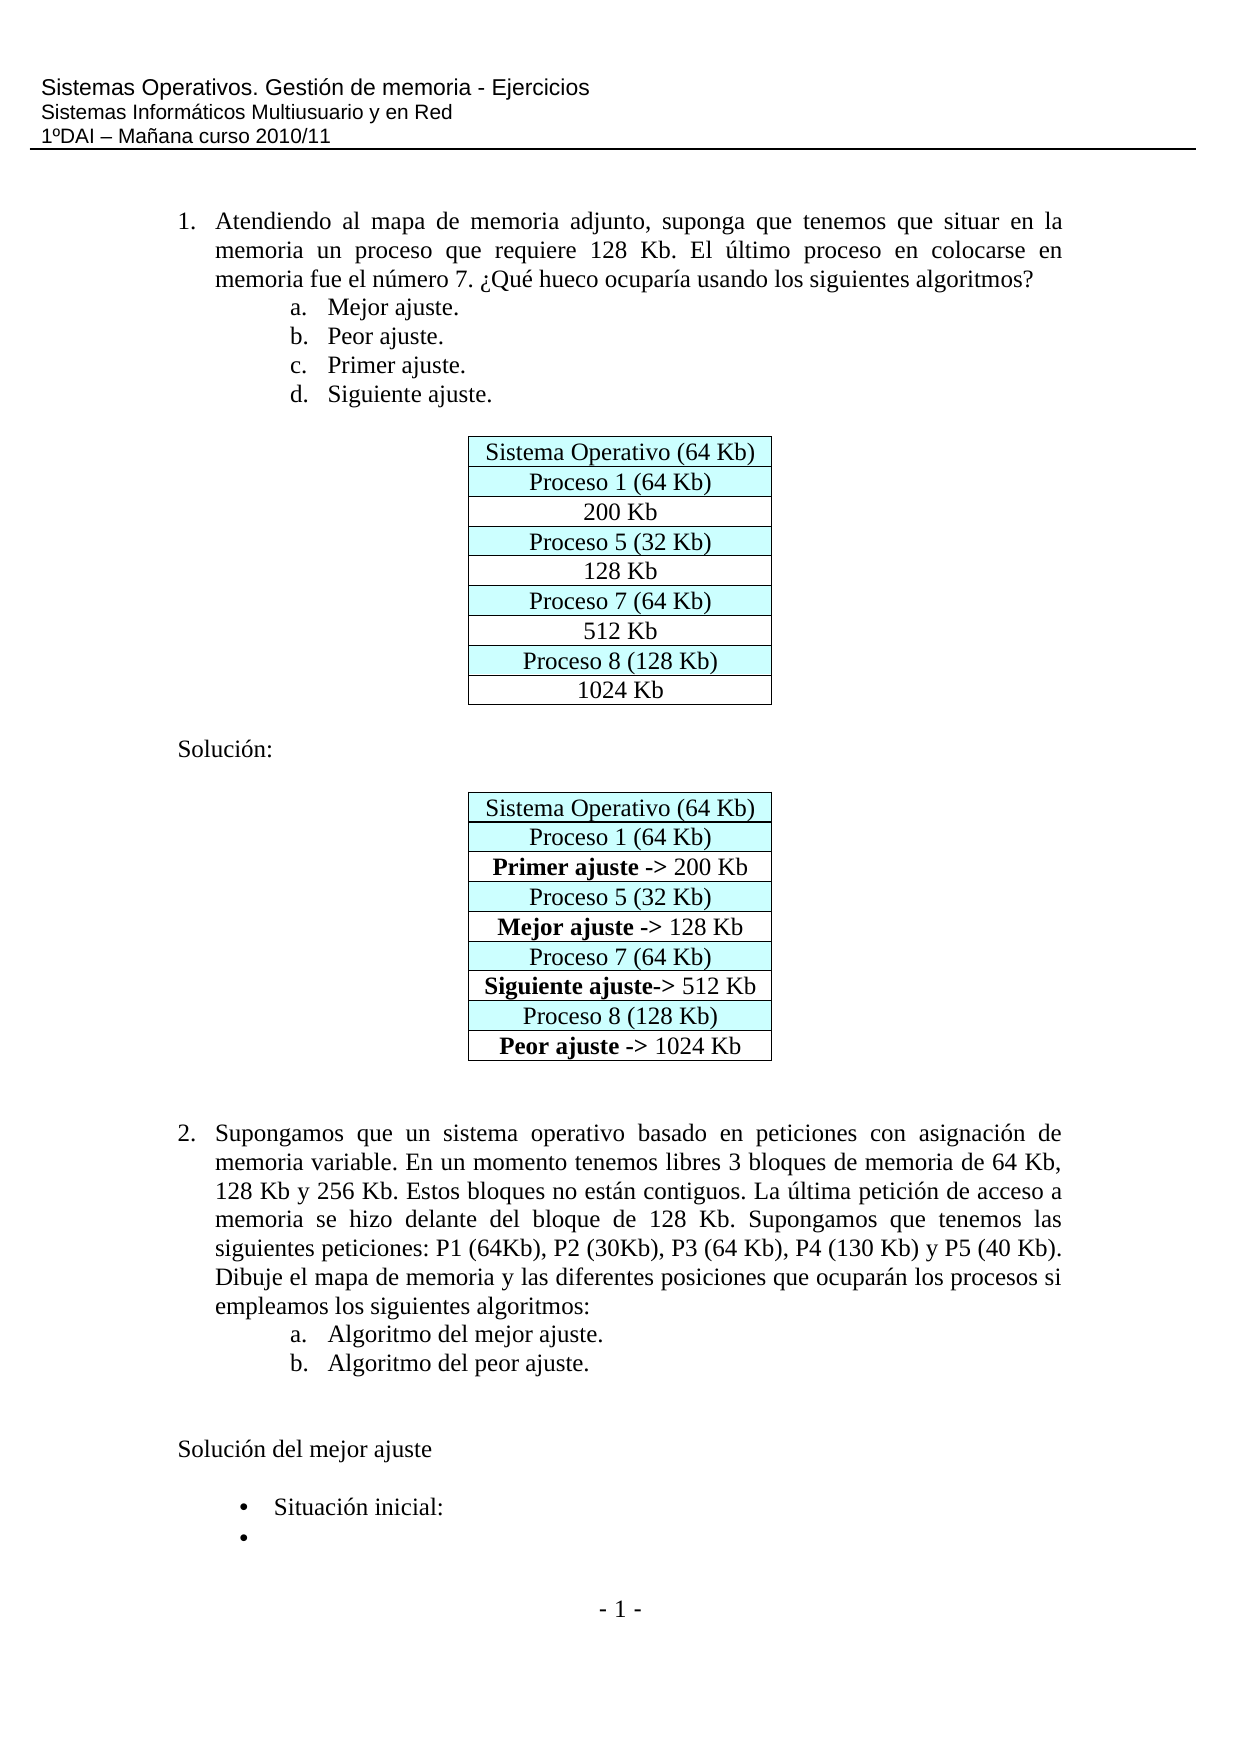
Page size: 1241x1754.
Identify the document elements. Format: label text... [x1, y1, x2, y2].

table_cell Proceso 7 (64 Kb) [469, 586, 771, 615]
list Atendiendo al mapa de memoria adjunto, suponga que tenemos que situar en la memoria un proceso que requiere 128 Kb. El último proceso en colocarse en memoria fue el número 7. ¿Qué hueco ocuparía usando los siguientes algoritmos? [177, 206, 1063, 292]
table_cell Siguiente ajuste-> 512 Kb [469, 971, 771, 1000]
list Primer ajuste. [290, 350, 1063, 379]
list Supongamos que un sistema operativo basado en peticiones con asignación de memoria variable. En un momento tenemos libres 3 bloques de memoria de 64 Kb, 128 Kb y 256 Kb. Estos bloques no están contiguos. La última petición de acceso a memoria se hizo delante del bloque de 128 Kb. Supongamos que tenemos las siguientes peticiones: P1 (64Kb), P2 (30Kb), P3 (64 Kb), P4 (130 Kb) y P5 (40 Kb). Dibuje el mapa de memoria y las diferentes posiciones que ocuparán los procesos si empleamos los siguientes algoritmos: [177, 1118, 1063, 1319]
table_cell Mejor ajuste -> 128 Kb [469, 912, 771, 941]
table_cell Proceso 5 (32 Kb) [469, 527, 771, 555]
table_cell 512 Kb [469, 616, 771, 645]
table_cell 128 Kb [469, 556, 771, 585]
table_cell Peor ajuste -> 1024 Kb [469, 1031, 771, 1060]
list Siguiente ajuste. [290, 379, 1063, 407]
text Solución: [177, 734, 1063, 763]
table_cell Proceso 8 (128 Kb) [469, 1001, 771, 1030]
list Algoritmo del peor ajuste. [290, 1348, 1063, 1377]
table_cell Proceso 8 (128 Kb) [469, 646, 771, 674]
list Situación inicial: [236, 1492, 1063, 1523]
table_header Sistema Operativo (64 Kb) [469, 793, 771, 821]
text Solución del mejor ajuste [177, 1434, 1063, 1463]
table_cell Proceso 5 (32 Kb) [469, 882, 771, 911]
table_cell Proceso 1 (64 Kb) [469, 467, 771, 496]
list Algoritmo del mejor ajuste. [290, 1319, 1063, 1348]
list Mejor ajuste. [290, 292, 1063, 321]
table_header Sistema Operativo (64 Kb) [469, 437, 771, 466]
table_cell 1024 Kb [469, 676, 771, 704]
table_cell Proceso 7 (64 Kb) [469, 942, 771, 970]
table_cell Primer ajuste -> 200 Kb [469, 852, 771, 881]
table_cell 200 Kb [469, 497, 771, 526]
list Peor ajuste. [290, 321, 1063, 350]
table_cell Proceso 1 (64 Kb) [469, 823, 771, 851]
